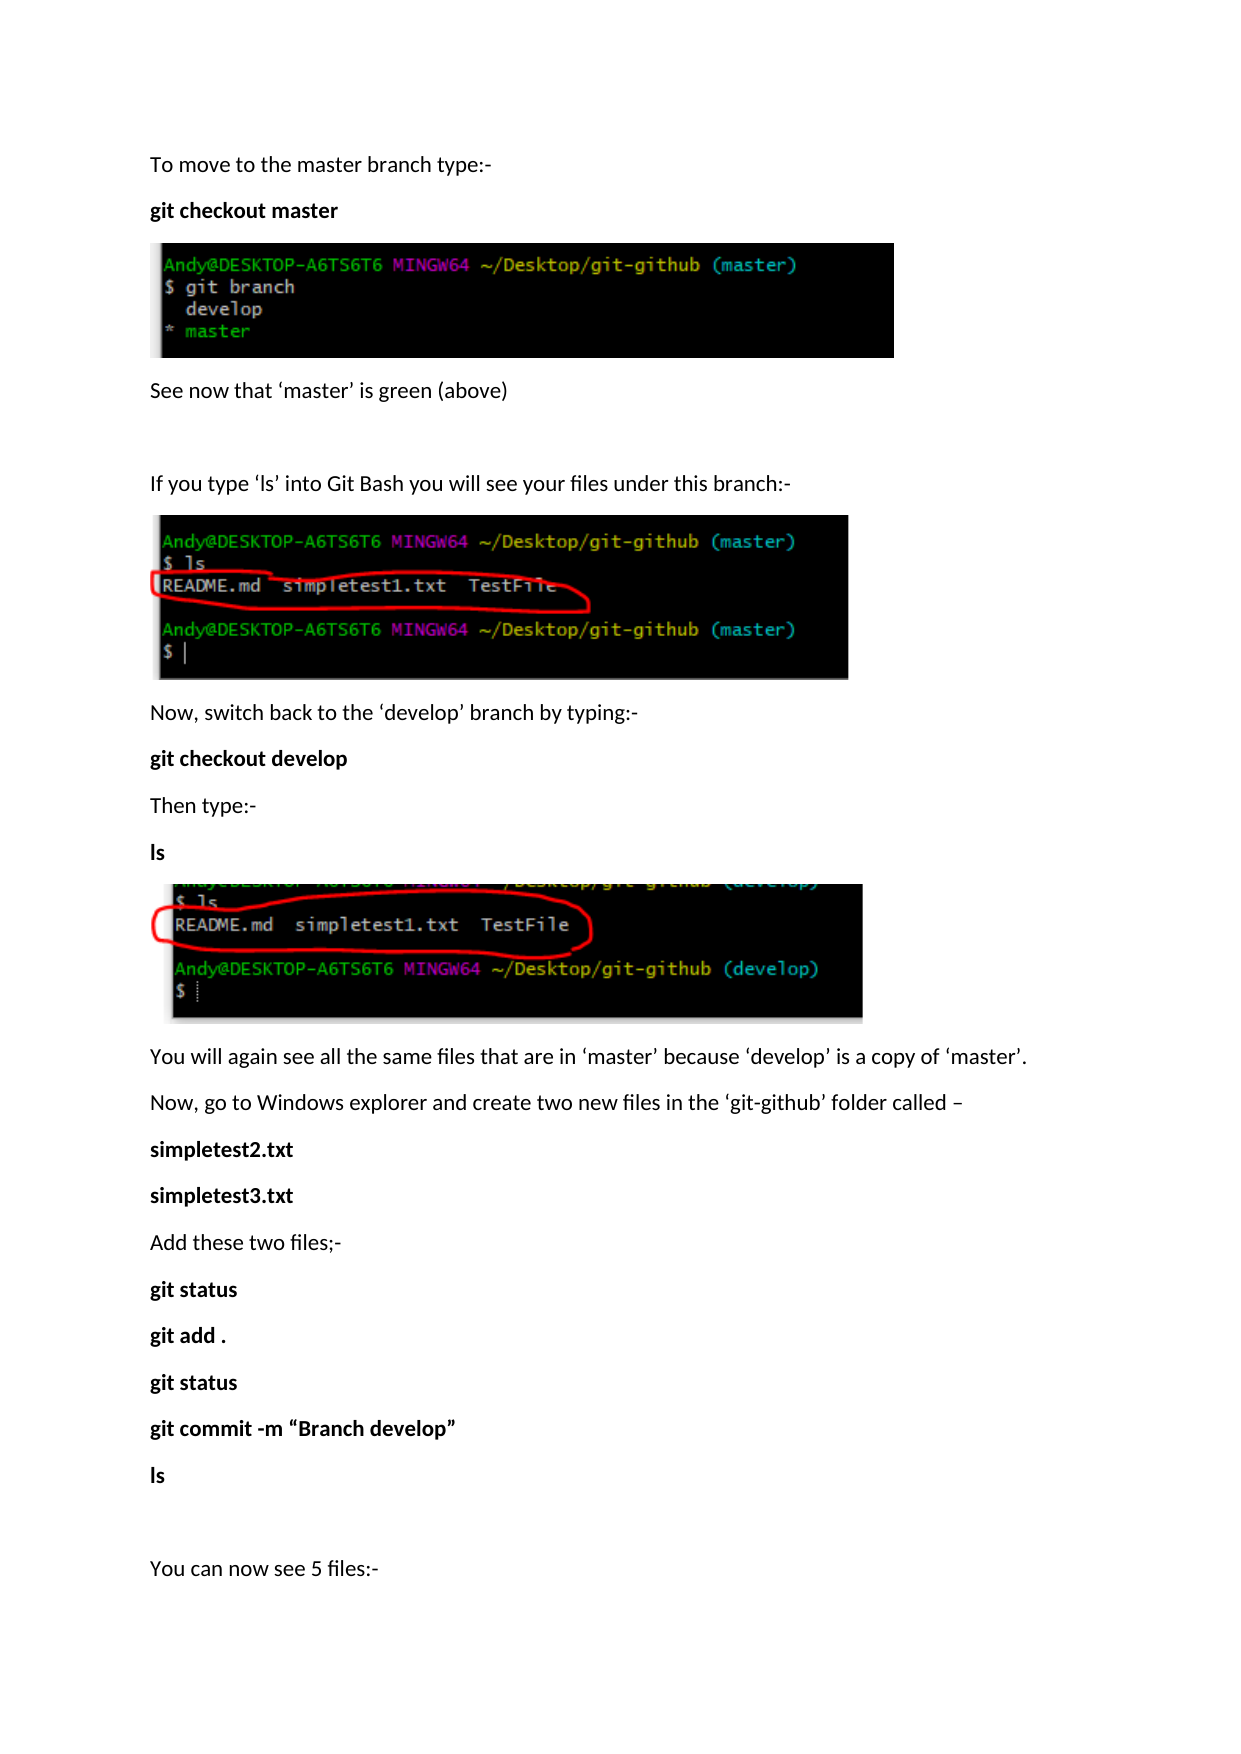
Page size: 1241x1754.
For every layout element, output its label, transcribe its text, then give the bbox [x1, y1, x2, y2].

text git status [150, 1275, 1090, 1303]
text ls [150, 1461, 1090, 1489]
text simpletest3.txt [150, 1182, 1090, 1209]
text git commit -m “Branch develop” [150, 1414, 1090, 1442]
text git status [150, 1368, 1090, 1396]
text git checkout master [150, 197, 1090, 224]
text If you type ‘ls’ into Git Bash you will see your files under this branch:- [150, 469, 1090, 497]
text See now that ‘master’ is green (above) [150, 376, 1090, 404]
text Add these two files;- [150, 1228, 1090, 1256]
text simpletest2.txt [150, 1135, 1090, 1163]
text git add . [150, 1321, 1090, 1349]
text ls [150, 838, 1090, 866]
text Then type:- [150, 791, 1090, 819]
text You can now see 5 files:- [150, 1554, 1090, 1582]
text git checkout develop [150, 744, 1090, 773]
text To move to the master branch type:- [150, 150, 1090, 178]
text Now, switch back to the ‘develop’ branch by typing:- [150, 698, 1090, 726]
text Now, go to Windows explorer and create two new files in the ‘git-github’ folder called – [150, 1088, 1090, 1116]
text You will again see all the same files that are in ‘master’ because ‘develop’ is a copy of ‘master’. [150, 1042, 1090, 1070]
